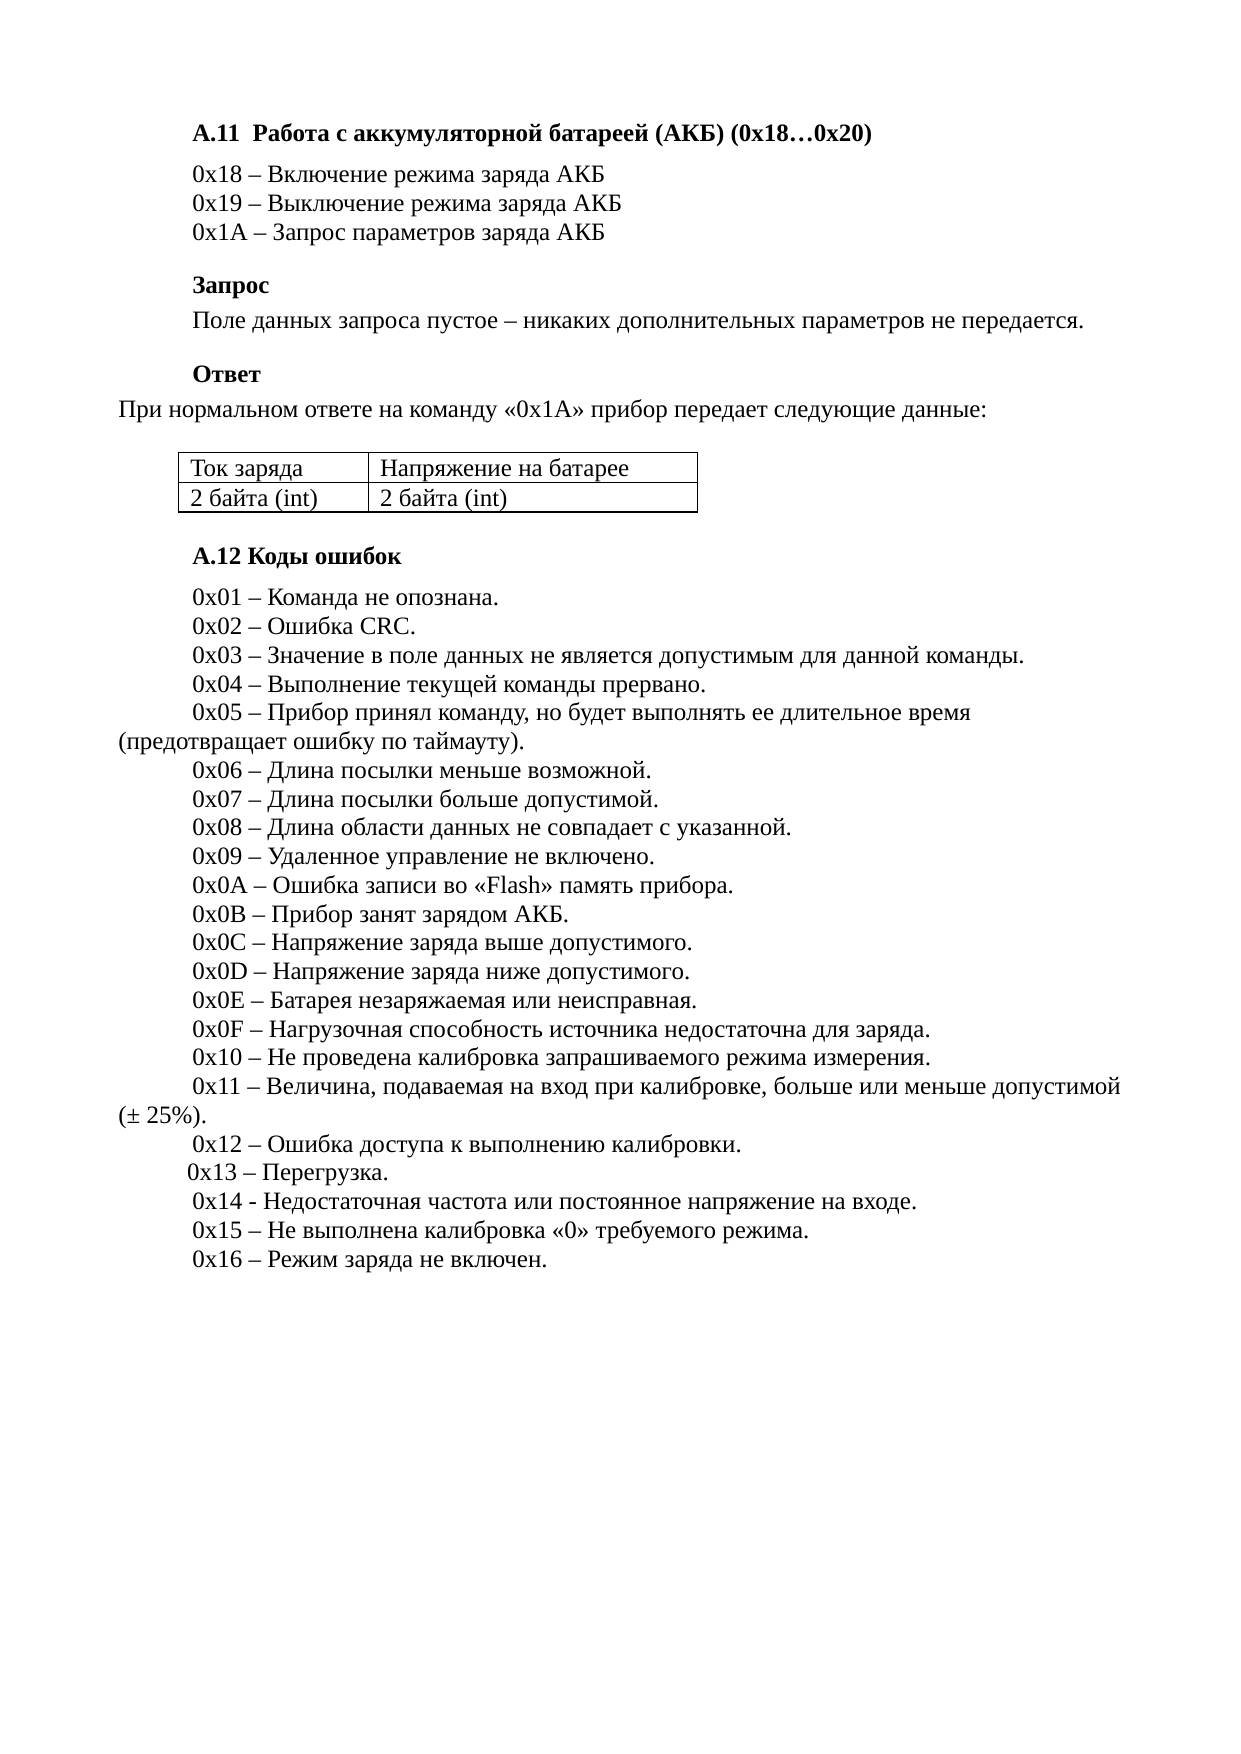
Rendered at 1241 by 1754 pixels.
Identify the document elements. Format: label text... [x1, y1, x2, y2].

text 0x18 – Включение режима заряда АКБ [118, 159, 1122, 188]
text 0x14 - Недостаточная частота или постоянное напряжение на входе. [118, 1186, 1122, 1215]
text При нормальном ответе на команду «0x1А» прибор передает следующие данные: [118, 394, 1122, 423]
text 0х0А – Ошибка записи во «Flash» память прибора. [118, 870, 1122, 899]
text 0х16 – Режим заряда не включен. [118, 1244, 1122, 1272]
text 0х0В – Прибор занят зарядом АКБ. [118, 899, 1122, 927]
text 0x11 – Величина, подаваемая на вход при калибровке, больше или меньше допустимой (± 25%). [118, 1071, 1122, 1129]
text 0х0D – Напряжение заряда ниже допустимого. [118, 956, 1122, 985]
text 0х0F – Нагрузочная способность источника недостаточна для заряда. [118, 1014, 1122, 1042]
text 0х19 – Выключение режима заряда АКБ [118, 188, 1122, 217]
table_cell 2 байта (int) [369, 483, 697, 511]
text 0х07 – Длина посылки больше допустимой. [118, 784, 1122, 812]
table_cell 2 байта (int) [179, 483, 368, 511]
text 0х06 – Длина посылки меньше возможной. [118, 755, 1122, 784]
text 0х15 – Не выполнена калибровка «0» требуемого режима. [118, 1215, 1122, 1244]
text Поле данных запроса пустое – никаких дополнительных параметров не передается. [118, 306, 1122, 334]
text 0х10 – Не проведена калибровка запрашиваемого режима измерения. [118, 1042, 1122, 1071]
text 0x12 – Ошибка доступа к выполнению калибровки. 0x13 – Перегрузка. [118, 1129, 1122, 1186]
text 0х04 – Выполнение текущей команды прервано. [118, 669, 1122, 697]
text 0x03 – Значение в поле данных не является допустимым для данной команды. [118, 640, 1122, 669]
text 0х08 – Длина области данных не совпадает с указанной. [118, 812, 1122, 841]
subtitle Ответ [118, 359, 1122, 388]
text 0х02 – Ошибка CRC. [118, 611, 1122, 640]
text 0х01 – Команда не опознана. [118, 582, 1122, 611]
table_header Ток заряда [179, 453, 368, 482]
text 0x1А – Запрос параметров заряда АКБ [118, 217, 1122, 246]
text А.12 Коды ошибок [118, 541, 1122, 570]
text 0х0С – Напряжение заряда выше допустимого. [118, 927, 1122, 956]
text 0x05 – Прибор принял команду, но будет выполнять ее длительное время (предотвращает ошибку по таймауту). [118, 697, 1122, 755]
subtitle Запрос [118, 271, 1122, 299]
text 0х09 – Удаленное управление не включено. [118, 841, 1122, 870]
subtitle А.11 Работа с аккумуляторной батареей (АКБ) (0х18…0х20) [118, 118, 1122, 147]
text 0х0Е – Батарея незаряжаемая или неисправная. [118, 985, 1122, 1014]
table_header Напряжение на батарее [369, 453, 697, 482]
